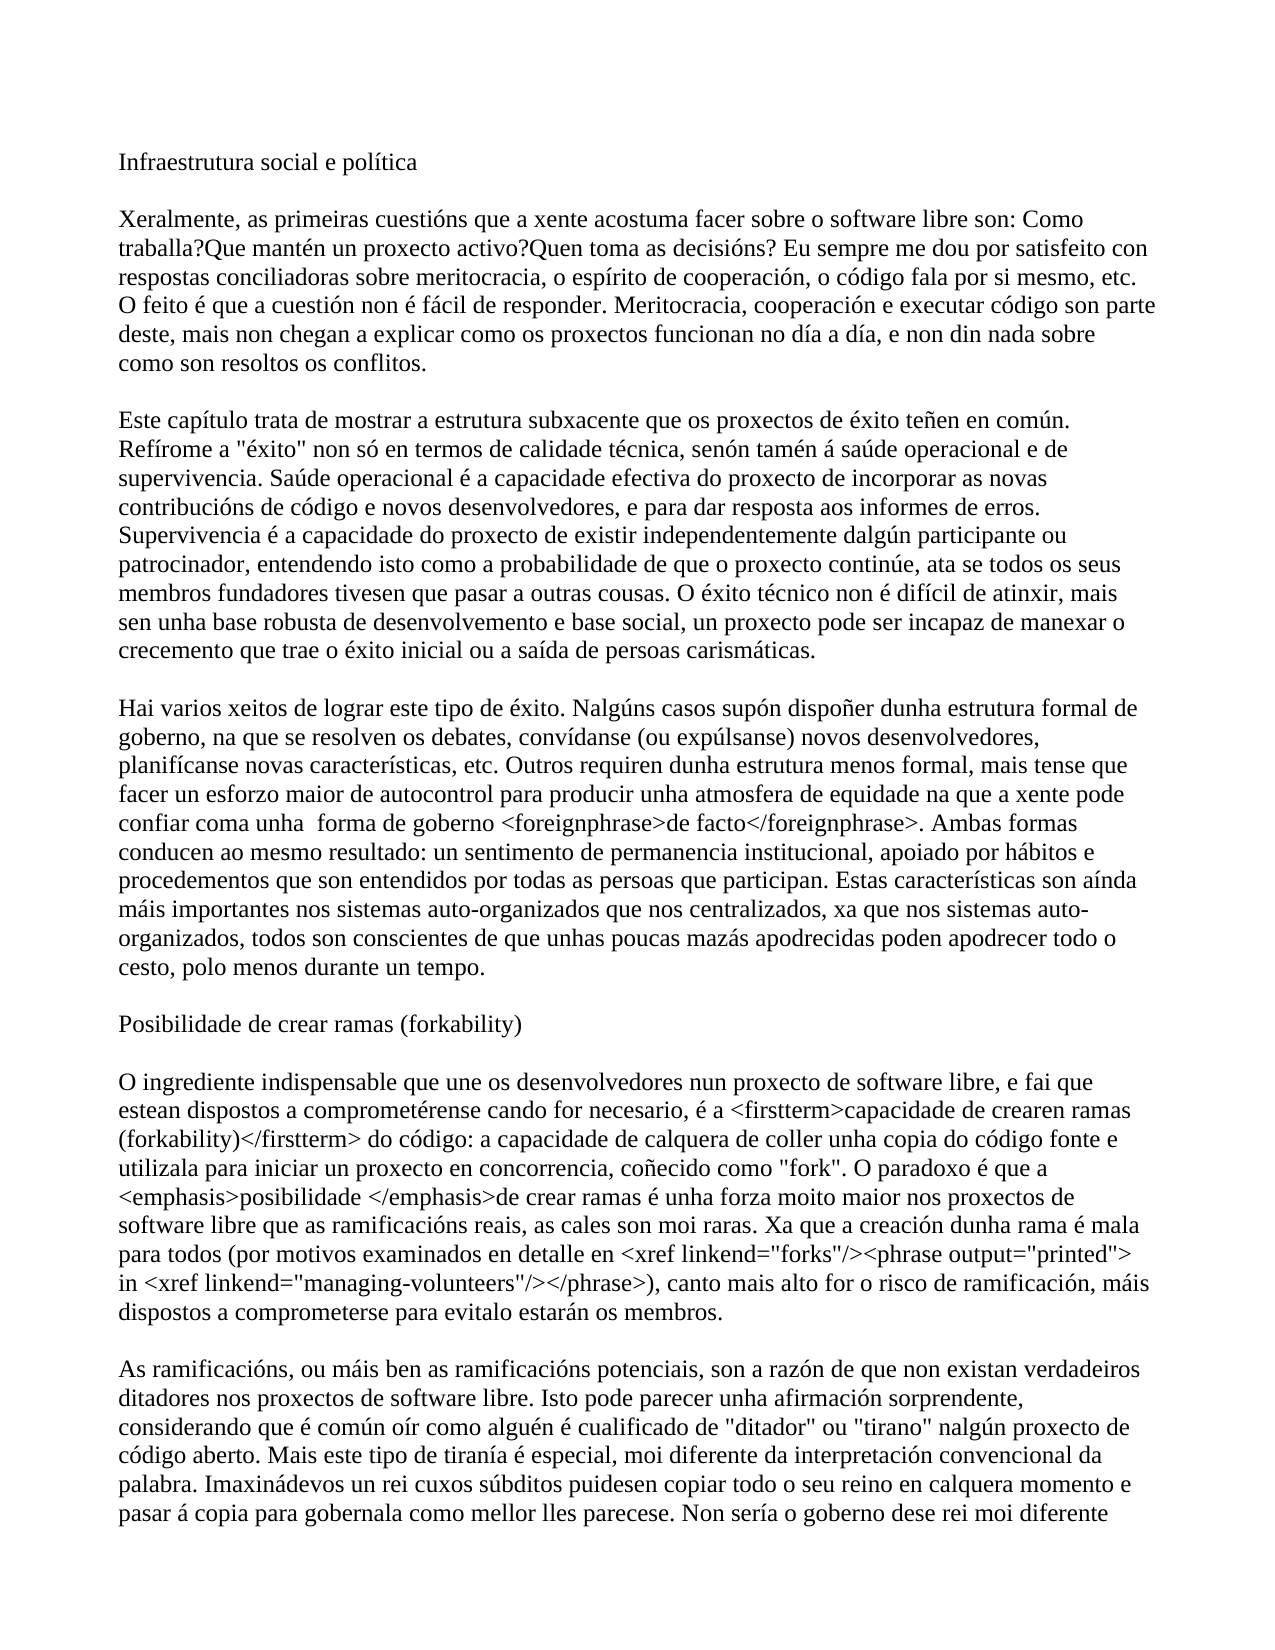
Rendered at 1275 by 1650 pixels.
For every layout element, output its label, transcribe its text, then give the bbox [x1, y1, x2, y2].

text Xeralmente, as primeiras cuestións que a xente acostuma facer sobre o software libre son: Como traballa?Que mantén un proxecto activo?Quen toma as decisións? Eu sempre me dou por satisfeito con respostas conciliadoras sobre meritocracia, o espírito de cooperación, o código fala por si mesmo, etc. O feito é que a cuestión non é fácil de responder. Meritocracia, cooperación e executar código son parte deste, mais non chegan a explicar como os proxectos funcionan no día a día, e non din nada sobre como son resoltos os conflitos. [118, 204, 1157, 377]
text O ingrediente indispensable que une os desenvolvedores nun proxecto de software libre, e fai que estean dispostos a comprometérense cando for necesario, é a <firstterm>capacidade de crearen ramas (forkability)</firstterm> do código: a capacidade de calquera de coller unha copia do código fonte e utilizala para iniciar un proxecto en concorrencia, coñecido como "fork". O paradoxo é que a <emphasis>posibilidade </emphasis>de crear ramas é unha forza moito maior nos proxectos de software libre que as ramificacións reais, as cales son moi raras. Xa que a creación dunha rama é mala para todos (por motivos examinados en detalle en <xref linkend="forks"/><phrase output="printed"> in <xref linkend="managing-volunteers"/></phrase>), canto mais alto for o risco de ramificación, máis dispostos a comprometerse para evitalo estarán os membros. [118, 1067, 1157, 1326]
text Posibilidade de crear ramas (forkability) [118, 1009, 1157, 1038]
text Infraestrutura social e política [118, 147, 1157, 176]
text Hai varios xeitos de lograr este tipo de éxito. Nalgúns casos supón dispoñer dunha estrutura formal de goberno, na que se resolven os debates, convídanse (ou expúlsanse) novos desenvolvedores, planifícanse novas características, etc. Outros requiren dunha estrutura menos formal, mais tense que facer un esforzo maior de autocontrol para producir unha atmosfera de equidade na que a xente pode confiar coma unha forma de goberno <foreignphrase>de facto</foreignphrase>. Ambas formas conducen ao mesmo resultado: un sentimento de permanencia institucional, apoiado por hábitos e procedementos que son entendidos por todas as persoas que participan. Estas características son aínda máis importantes nos sistemas auto-organizados que nos centralizados, xa que nos sistemas auto-organizados, todos son conscientes de que unhas poucas mazás apodrecidas poden apodrecer todo o cesto, polo menos durante un tempo. [118, 693, 1157, 981]
text Este capítulo trata de mostrar a estrutura subxacente que os proxectos de éxito teñen en común. Refírome a "éxito" non só en termos de calidade técnica, senón tamén á saúde operacional e de supervivencia. Saúde operacional é a capacidade efectiva do proxecto de incorporar as novas contribucións de código e novos desenvolvedores, e para dar resposta aos informes de erros. Supervivencia é a capacidade do proxecto de existir independentemente dalgún participante ou patrocinador, entendendo isto como a probabilidade de que o proxecto continúe, ata se todos os seus membros fundadores tivesen que pasar a outras cousas. O éxito técnico non é difícil de atinxir, mais sen unha base robusta de desenvolvemento e base social, un proxecto pode ser incapaz de manexar o crecemento que trae o éxito inicial ou a saída de persoas carismáticas. [118, 406, 1157, 664]
text As ramificacións, ou máis ben as ramificacións potenciais, son a razón de que non existan verdadeiros ditadores nos proxectos de software libre. Isto pode parecer unha afirmación sorprendente, considerando que é común oír como alguén é cualificado de "ditador" ou "tirano" nalgún proxecto de código aberto. Mais este tipo de tiranía é especial, moi diferente da interpretación convencional da palabra. Imaxinádevos un rei cuxos súbditos puidesen copiar todo o seu reino en calquera momento e pasar á copia para gobernala como mellor lles parecese. Non sería o goberno dese rei moi diferente [118, 1354, 1157, 1527]
